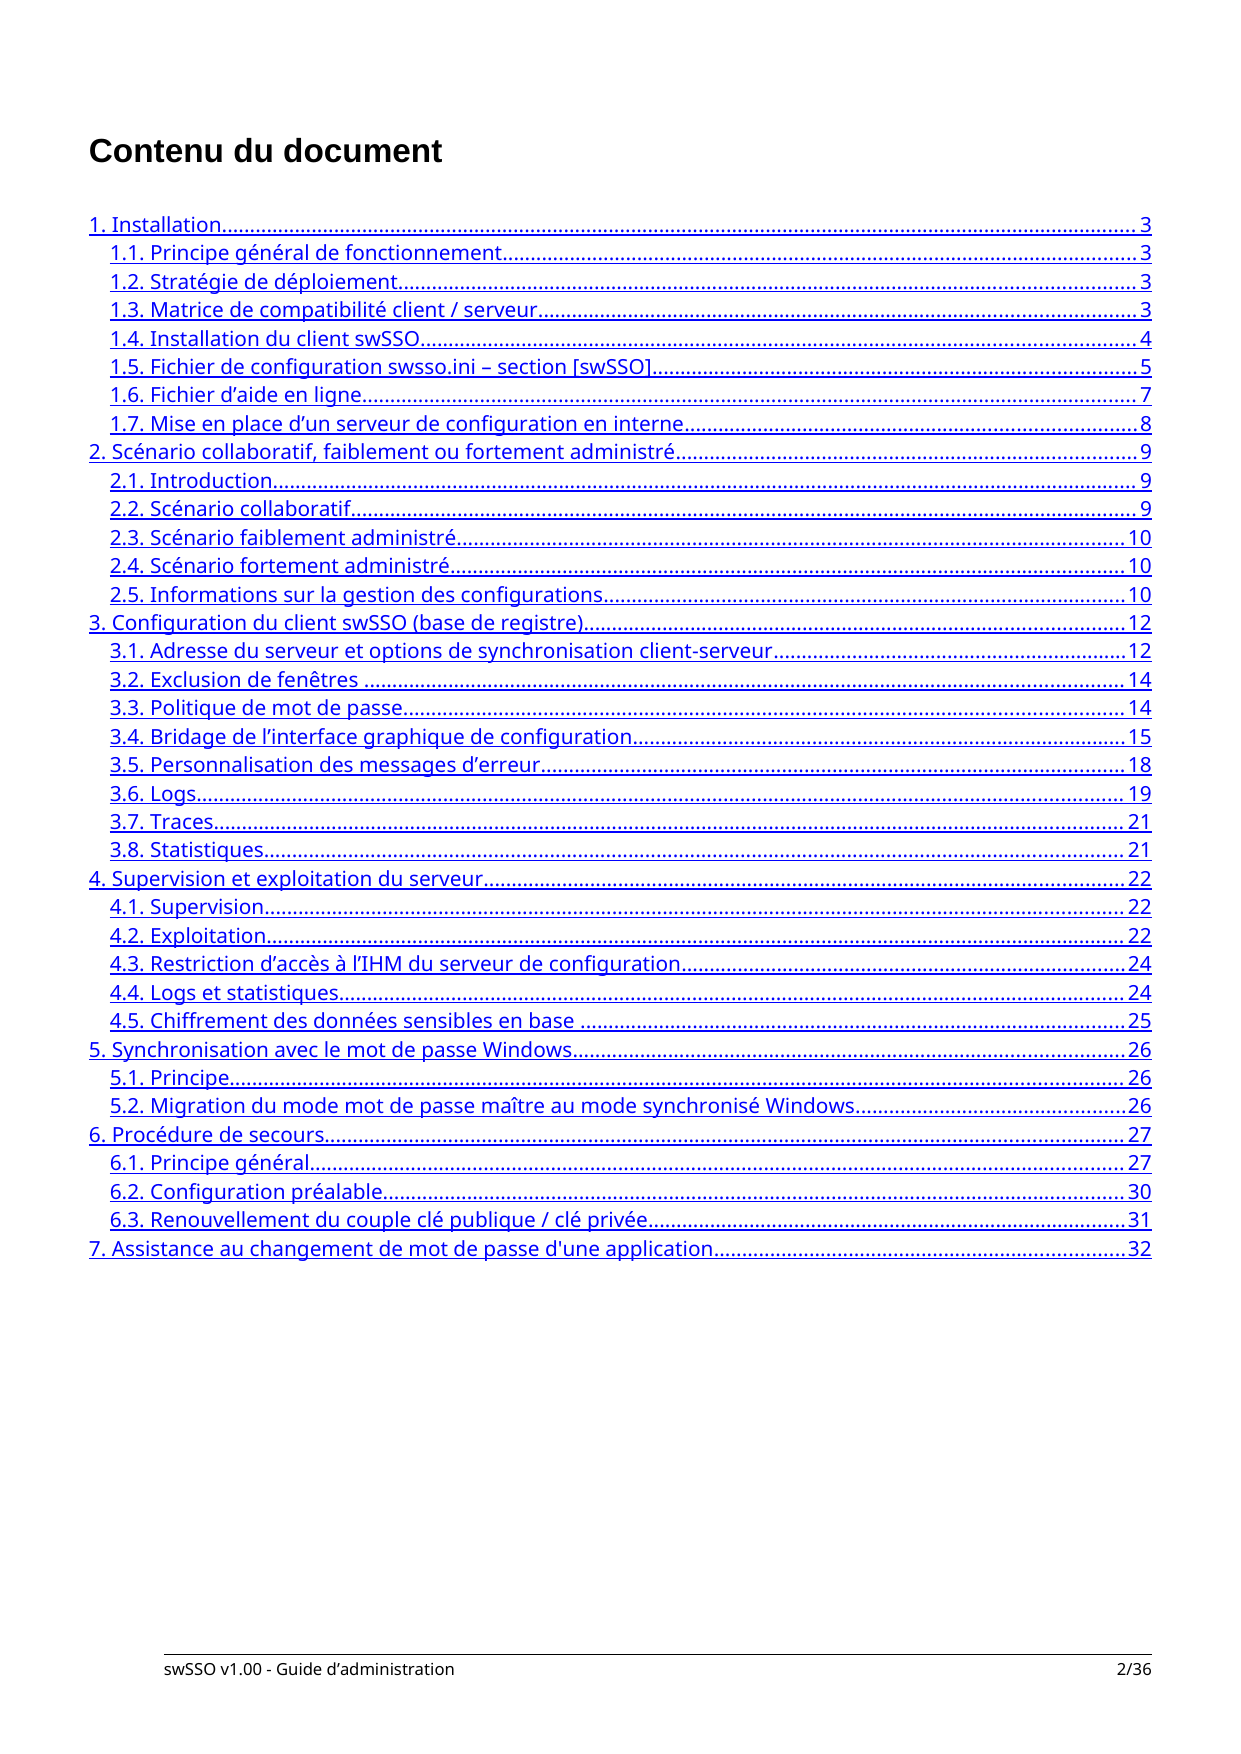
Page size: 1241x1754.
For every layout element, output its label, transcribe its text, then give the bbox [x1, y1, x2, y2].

text 5. Synchronisation avec le mot de passe Windows 26 [89, 1035, 1152, 1059]
text [109, 576, 1152, 580]
text 2.2. Scénario collaboratif 9 [109, 494, 1152, 518]
text 2.3. Scénario faiblement administré 10 [109, 523, 1152, 547]
text [109, 1088, 1152, 1092]
text [109, 832, 1152, 836]
text [109, 519, 1152, 523]
text 3.8. Statistiques 21 [109, 836, 1152, 860]
text 1.6. Fichier d’aide en ligne 7 [109, 381, 1152, 405]
text [109, 1230, 1152, 1234]
text 2.4. Scénario fortement administré 10 [109, 551, 1152, 575]
text [109, 320, 1152, 324]
text 4. Supervision et exploitation du serveur 22 [89, 864, 1152, 888]
text 1.3. Matrice de compatibilité client / serveur 3 [109, 295, 1152, 319]
text 4.5. Chiffrement des données sensibles en base 25 [109, 1006, 1152, 1030]
text 5.2. Migration du mode mot de passe maître au mode synchronisé Windows 26 [109, 1092, 1152, 1116]
text 4.4. Logs et statistiques 24 [109, 978, 1152, 1002]
text 4.3. Restriction d’accès à l’IHM du serveur de configuration 24 [109, 949, 1152, 973]
text 4.1. Supervision 22 [109, 892, 1152, 917]
text Contenu du document [89, 131, 1152, 169]
text 6.2. Configuration préalable 30 [109, 1177, 1152, 1201]
text 3.4. Bridage de l’interface graphique de configuration 15 [109, 722, 1152, 746]
text 3.1. Adresse du serveur et options de synchronisation client-serveur 12 [109, 637, 1152, 661]
text [109, 1031, 1152, 1035]
text 6.3. Renouvellement du couple clé publique / clé privée 31 [109, 1205, 1152, 1229]
text 1. Installation 3 [89, 210, 1152, 234]
text 1.2. Stratégie de déploiement 3 [109, 267, 1152, 291]
text 2.1. Introduction 9 [109, 466, 1152, 490]
text 3.5. Personnalisation des messages d’erreur 18 [109, 750, 1152, 774]
text 3.2. Exclusion de fenêtres 14 [109, 665, 1152, 689]
text 2. Scénario collaboratif, faiblement ou fortement administré 9 [89, 437, 1152, 462]
text 3.3. Politique de mot de passe 14 [109, 693, 1152, 718]
text 4.2. Exploitation 22 [109, 921, 1152, 945]
text 3.7. Traces 21 [109, 807, 1152, 831]
text 6. Procédure de secours 27 [89, 1120, 1152, 1144]
text 7. Assistance au changement de mot de passe d'une application 32 [89, 1234, 1152, 1258]
text 1.4. Installation du client swSSO 4 [109, 324, 1152, 348]
text [109, 377, 1152, 381]
text 1.5. Fichier de configuration swsso.ini – section [swSSO] 5 [109, 352, 1152, 376]
text 3. Configuration du client swSSO (base de registre) 12 [89, 608, 1152, 632]
text 1.7. Mise en place d’un serveur de configuration en interne 8 [109, 409, 1152, 433]
text 2.5. Informations sur la gestion des configurations 10 [109, 580, 1152, 604]
text 5.1. Principe 26 [109, 1063, 1152, 1087]
text 6.1. Principe général 27 [109, 1148, 1152, 1173]
text [109, 775, 1152, 779]
text 3.6. Logs 19 [109, 779, 1152, 803]
text [109, 974, 1152, 978]
text 1.1. Principe général de fonctionnement 3 [109, 238, 1152, 263]
